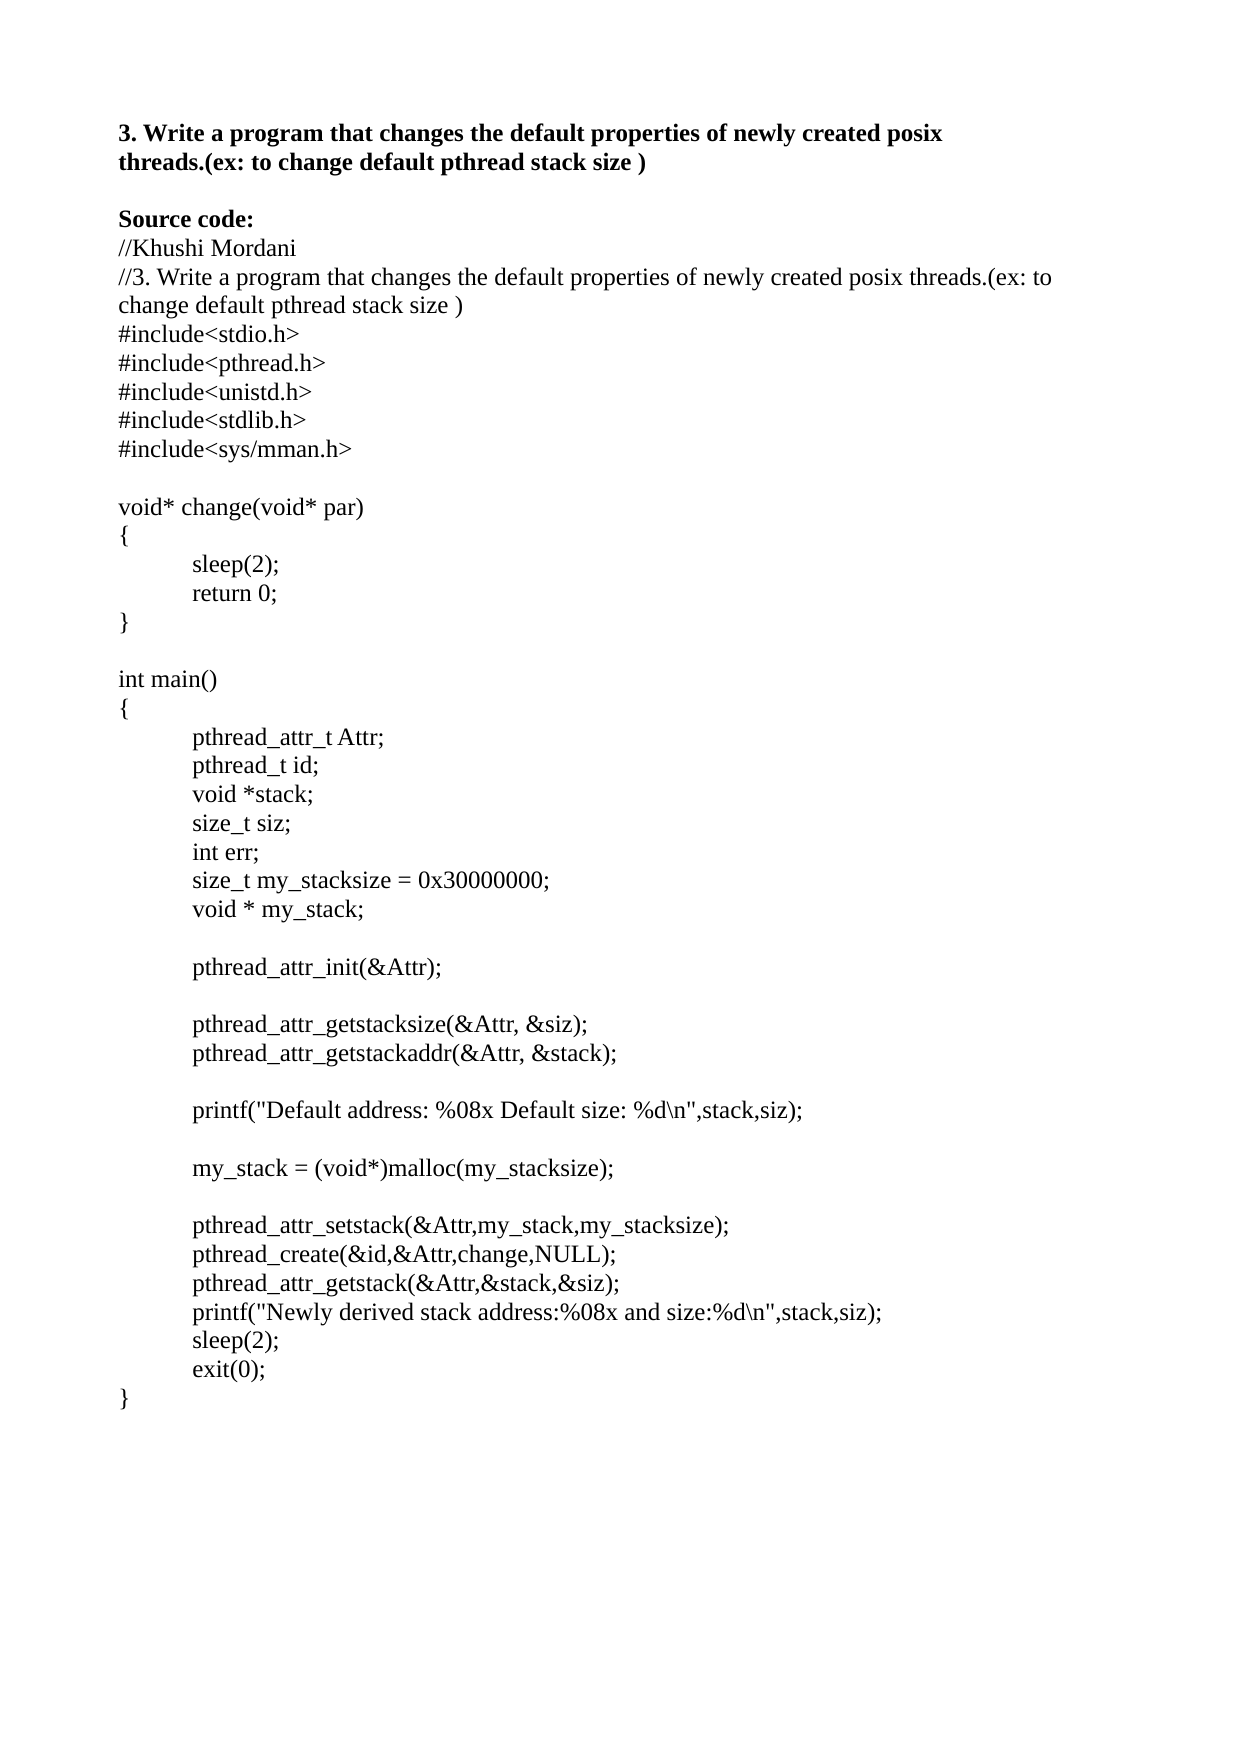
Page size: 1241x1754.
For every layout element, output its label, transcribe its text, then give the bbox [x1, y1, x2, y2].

text pthread_attr_getstackaddr(&Attr, &stack); [118, 1038, 1122, 1067]
text sleep(2); [118, 1326, 1122, 1354]
text #include<unistd.h> [118, 377, 1122, 406]
text } [118, 1383, 1122, 1412]
text //Khushi Mordani [118, 233, 1122, 262]
text Source code: [118, 204, 1122, 233]
text int err; [118, 837, 1122, 866]
text #include<sys/mman.h> [118, 434, 1122, 463]
text my_stack = (void*)malloc(my_stacksize); [118, 1153, 1122, 1182]
text #include<pthread.h> [118, 348, 1122, 377]
text } [118, 607, 1122, 636]
text pthread_t id; [118, 751, 1122, 779]
text 3. Write a program that changes the default properties of newly created posix [118, 118, 1122, 147]
text pthread_attr_init(&Attr); [118, 952, 1122, 981]
text sleep(2); [118, 549, 1122, 578]
text void * my_stack; [118, 894, 1122, 923]
text void* change(void* par) [118, 492, 1122, 521]
text pthread_attr_getstacksize(&Attr, &siz); [118, 1009, 1122, 1038]
text printf("Newly derived stack address:%08x and size:%d\n",stack,siz); [118, 1297, 1122, 1326]
text pthread_attr_getstack(&Attr,&stack,&siz); [118, 1268, 1122, 1297]
text pthread_create(&id,&Attr,change,NULL); [118, 1239, 1122, 1268]
text #include<stdio.h> [118, 319, 1122, 348]
text { [118, 693, 1122, 722]
text pthread_attr_setstack(&Attr,my_stack,my_stacksize); [118, 1211, 1122, 1239]
text int main() [118, 664, 1122, 693]
text printf("Default address: %08x Default size: %d\n",stack,siz); [118, 1096, 1122, 1124]
text //3. Write a program that changes the default properties of newly created posix threads.(ex: to change default pthread stack size ) [118, 262, 1122, 319]
text pthread_attr_t Attr; [118, 722, 1122, 751]
text exit(0); [118, 1354, 1122, 1383]
text return 0; [118, 578, 1122, 607]
text threads.(ex: to change default pthread stack size ) [118, 147, 1122, 176]
text size_t my_stacksize = 0x30000000; [118, 866, 1122, 894]
text void *stack; [118, 779, 1122, 808]
text #include<stdlib.h> [118, 406, 1122, 434]
text { [118, 521, 1122, 549]
text size_t siz; [118, 808, 1122, 837]
